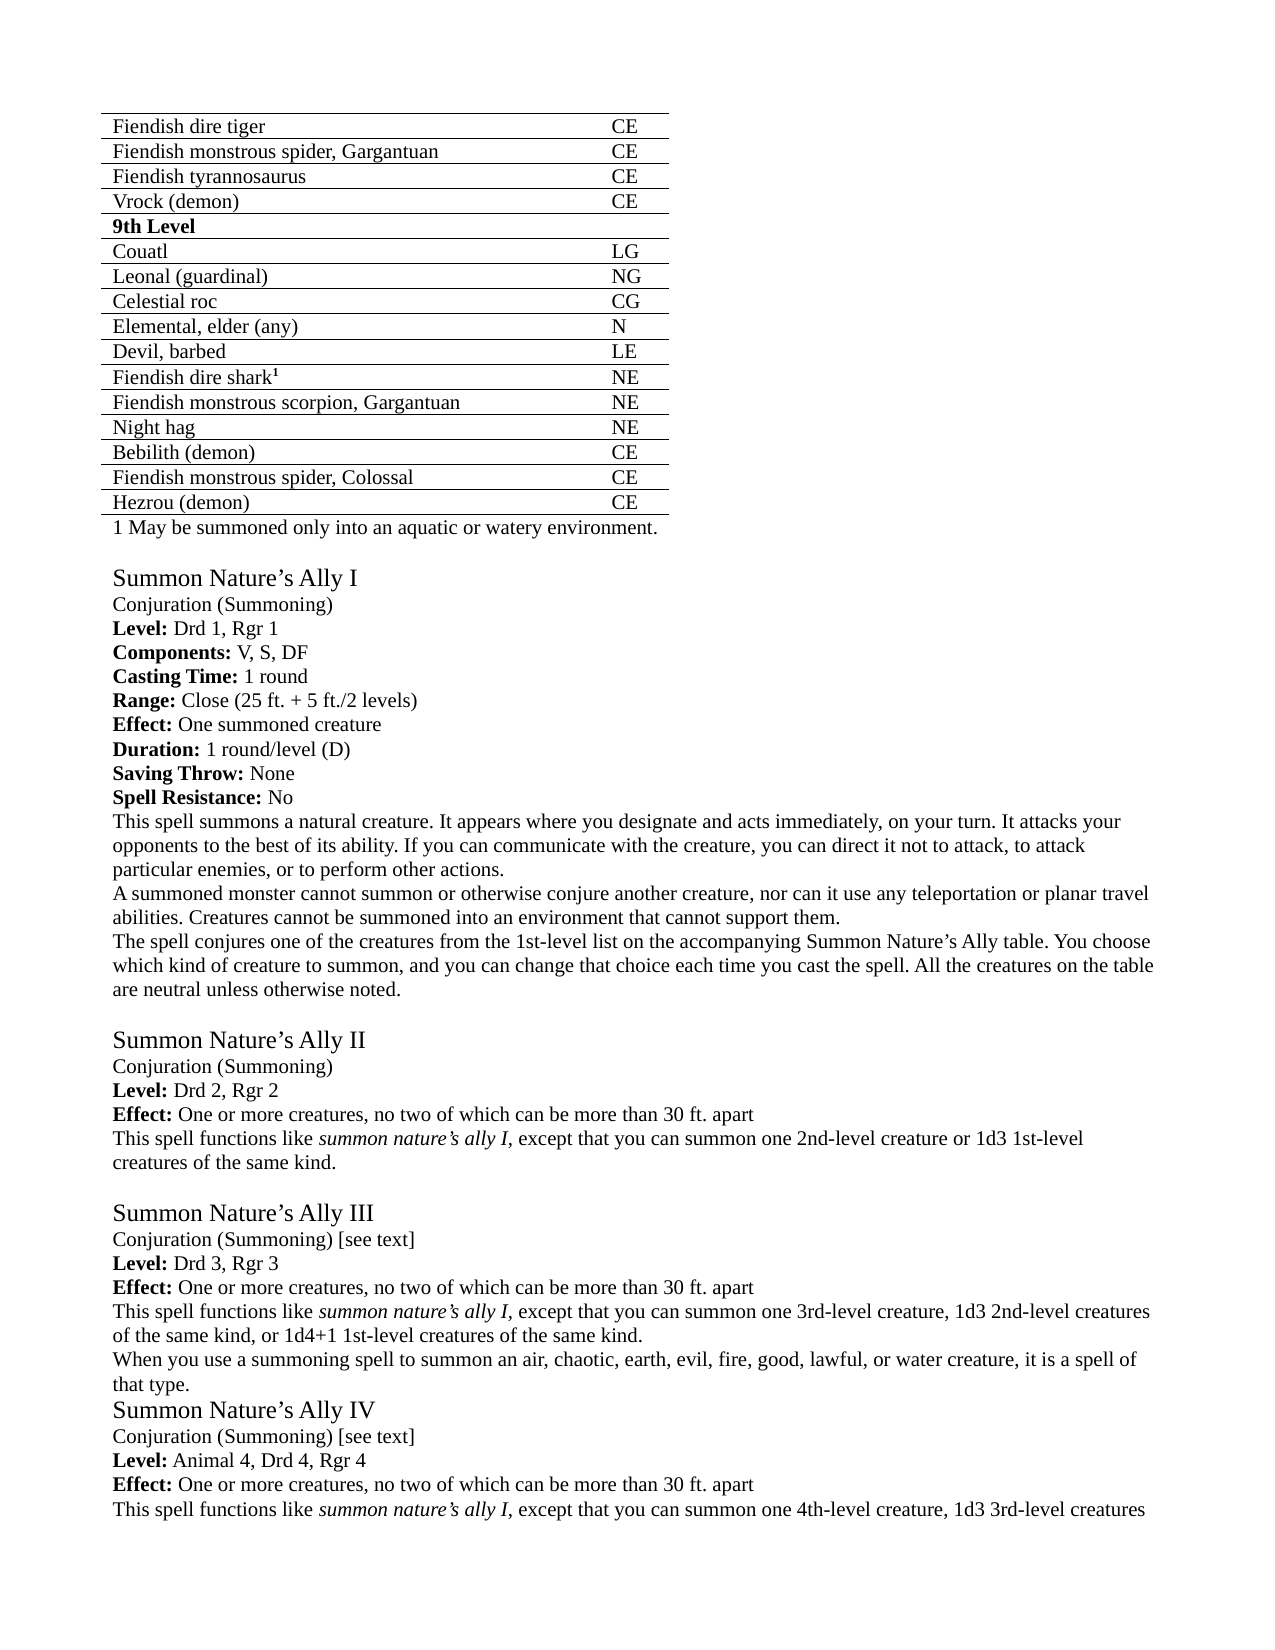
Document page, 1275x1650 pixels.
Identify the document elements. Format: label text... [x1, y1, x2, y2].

text Conjuration (Summoning) [112, 1054, 1162, 1078]
table_cell Night hag [101, 415, 600, 439]
table_cell 9th Level [101, 214, 600, 238]
table_cell CG [600, 289, 669, 313]
table_cell NE [600, 390, 669, 414]
text Range: Close (25 ft. + 5 ft./2 levels) [112, 688, 1162, 712]
text Level: Animal 4, Drd 4, Rgr 4 [112, 1448, 1162, 1472]
table_cell Hezrou (demon) [101, 490, 600, 514]
table_cell Elemental, elder (any) [101, 314, 600, 338]
table_cell Fiendish monstrous spider, Gargantuan [101, 139, 600, 163]
table_cell CE [600, 114, 669, 138]
table_cell LE [600, 340, 669, 363]
text Summon Nature’s Ally I [112, 563, 1162, 592]
table_cell Fiendish monstrous spider, Colossal [101, 465, 600, 489]
text Summon Nature’s Ally II [112, 1025, 1162, 1054]
text This spell functions like summon nature’s ally I, except that you can summon one 3rd-level creature, 1d3 2nd-level creatures of the same kind, or 1d4+1 1st-level creatures of the same kind. [112, 1299, 1162, 1347]
text Duration: 1 round/level (D) [112, 736, 1162, 761]
text A summoned monster cannot summon or otherwise conjure another creature, nor can it use any teleportation or planar travel abilities. Creatures cannot be summoned into an environment that cannot support them. [112, 881, 1162, 929]
table_cell [600, 214, 669, 238]
table_cell Vrock (demon) [101, 189, 600, 213]
table_cell Fiendish monstrous scorpion, Gargantuan [101, 390, 600, 414]
table_cell NG [600, 264, 669, 288]
table_cell Fiendish tyrannosaurus [101, 164, 600, 188]
table_cell Celestial roc [101, 289, 600, 313]
text Conjuration (Summoning) [see text] [112, 1227, 1162, 1251]
text Summon Nature’s Ally III [112, 1198, 1162, 1227]
table_cell CE [600, 139, 669, 163]
text Level: Drd 3, Rgr 3 [112, 1251, 1162, 1275]
text This spell functions like summon nature’s ally I, except that you can summon one 4th-level creature, 1d3 3rd-level creatures [112, 1496, 1162, 1521]
text When you use a summoning spell to summon an air, chaotic, earth, evil, fire, good, lawful, or water creature, it is a spell of that type. [112, 1347, 1162, 1396]
table_cell 1 May be summoned only into an aquatic or watery environment. [101, 515, 669, 539]
table_cell Leonal (guardinal) [101, 264, 600, 288]
text This spell functions like summon nature’s ally I, except that you can summon one 2nd-level creature or 1d3 1st-level creatures of the same kind. [112, 1126, 1162, 1174]
text Effect: One or more creatures, no two of which can be more than 30 ft. apart [112, 1275, 1162, 1299]
table_cell NE [600, 415, 669, 439]
text Saving Throw: None [112, 761, 1162, 784]
text Level: Drd 2, Rgr 2 [112, 1078, 1162, 1102]
table_cell CE [600, 465, 669, 489]
table_cell NE [600, 365, 669, 389]
table_cell Devil, barbed [101, 340, 600, 363]
table_cell CE [600, 490, 669, 514]
text Effect: One summoned creature [112, 712, 1162, 736]
text Conjuration (Summoning) [112, 592, 1162, 616]
table_cell LG [600, 239, 669, 263]
text Spell Resistance: No [112, 784, 1162, 809]
table_cell CE [600, 164, 669, 188]
text Casting Time: 1 round [112, 664, 1162, 688]
table_cell N [600, 314, 669, 338]
text The spell conjures one of the creatures from the 1st-level list on the accompanying Summon Nature’s Ally table. You choose which kind of creature to summon, and you can change that choice each time you cast the spell. All the creatures on the table are neutral unless otherwise noted. [112, 929, 1162, 1001]
table_cell Fiendish dire tiger [101, 114, 600, 138]
text This spell summons a natural creature. It appears where you designate and acts immediately, on your turn. It attacks your opponents to the best of its ability. If you can communicate with the creature, you can direct it not to attack, to attack particular enemies, or to perform other actions. [112, 809, 1162, 881]
table_cell CE [600, 440, 669, 464]
text Effect: One or more creatures, no two of which can be more than 30 ft. apart [112, 1102, 1162, 1126]
text Effect: One or more creatures, no two of which can be more than 30 ft. apart [112, 1472, 1162, 1496]
text Conjuration (Summoning) [see text] [112, 1424, 1162, 1448]
table_cell Couatl [101, 239, 600, 263]
text Components: V, S, DF [112, 640, 1162, 664]
table_cell CE [600, 189, 669, 213]
text Level: Drd 1, Rgr 1 [112, 616, 1162, 640]
table_cell Fiendish dire shark1 [101, 365, 600, 389]
text Summon Nature’s Ally IV [112, 1396, 1162, 1424]
table_cell Bebilith (demon) [101, 440, 600, 464]
